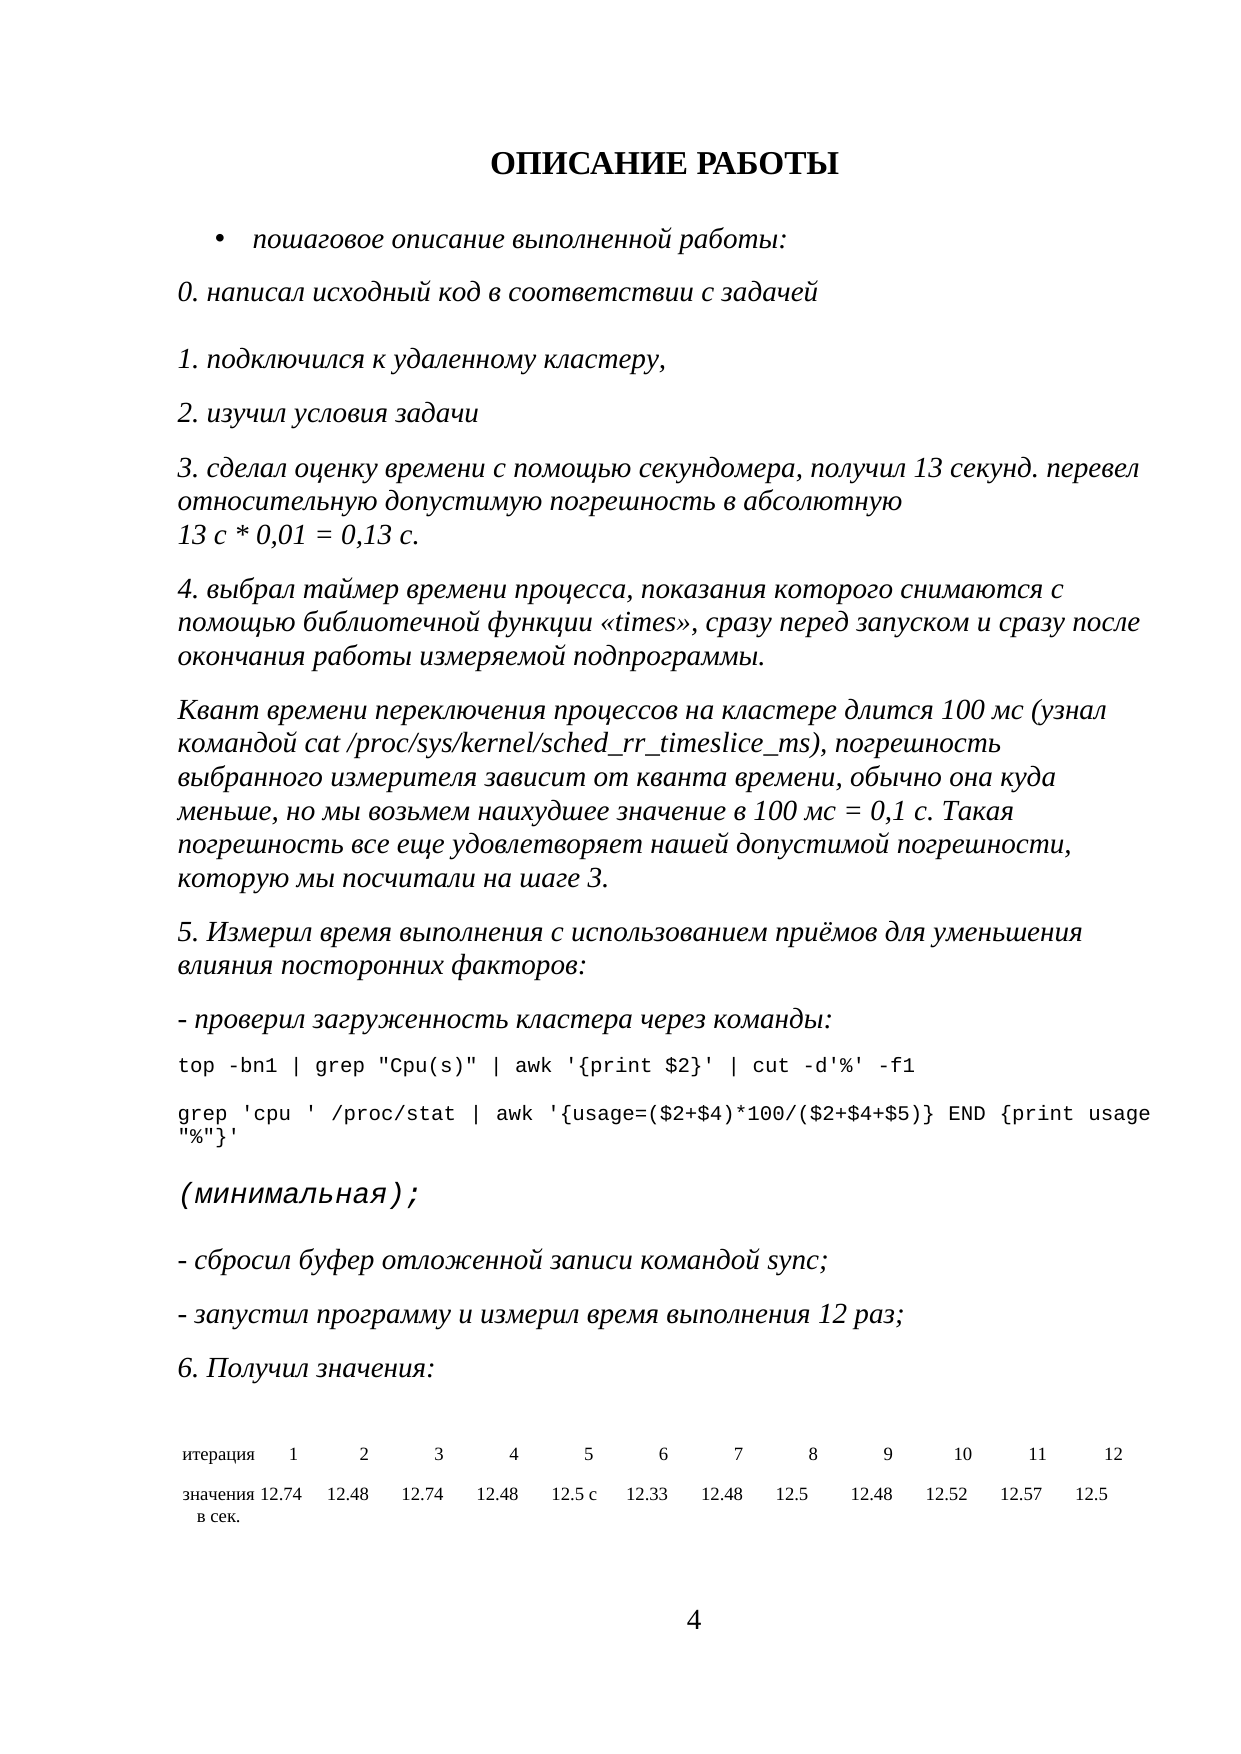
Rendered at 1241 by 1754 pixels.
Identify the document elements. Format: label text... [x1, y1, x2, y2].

table_header 4 [476, 1443, 551, 1483]
table_header 6 [626, 1443, 701, 1483]
table_header 12 [1075, 1443, 1152, 1483]
table_cell 12.48 [850, 1483, 925, 1536]
text (минимальная); [177, 1179, 1152, 1212]
text 2. изучил условия задачи [177, 396, 1152, 429]
text 1. подключился к удаленному кластеру, [177, 342, 1152, 375]
table_header 9 [850, 1443, 925, 1483]
text 0. написал исходный код в соответствии с задачей [177, 274, 1152, 308]
text 5. Измерил время выполнения с использованием приёмов для уменьшения влияния посторонних факторов: [177, 914, 1152, 981]
table_header итерация [177, 1443, 260, 1483]
table_cell 12.5 [1075, 1483, 1152, 1536]
text - сбросил буфер отложенной записи командой sync; [177, 1242, 1152, 1276]
list пошаговое описание выполненной работы: [215, 221, 1152, 255]
text grep 'cpu ' /proc/stat | awk '{usage=($2+$4)*100/($2+$4+$5)} END {print usage "%"}' [177, 1103, 1152, 1150]
table_cell 12.48 [327, 1483, 401, 1536]
table_header 7 [701, 1443, 775, 1483]
table_header 1 [260, 1443, 327, 1483]
text top -bn1 | grep "Cpu(s)" | awk '{print $2}' | cut -d'%' -f1 [177, 1055, 1152, 1079]
table_cell значения в сек. [177, 1483, 260, 1536]
table_cell 12.48 [476, 1483, 551, 1536]
table_header 2 [327, 1443, 401, 1483]
text 4. выбрал таймер времени процесса, показания которого снимаются с помощью библиотечной функции «times», сразу перед запуском и сразу после окончания работы измеряемой подпрограммы. [177, 571, 1152, 671]
table_cell 12.52 [925, 1483, 1000, 1536]
text - запустил программу и измерил время выполнения 12 раз; [177, 1296, 1152, 1329]
table_header 8 [775, 1443, 850, 1483]
table_cell 12.5 с [551, 1483, 626, 1536]
table_cell 12.74 [260, 1483, 327, 1536]
table_cell 12.5 [775, 1483, 850, 1536]
subtitle ОПИСАНИЕ РАБОТЫ [177, 143, 1152, 181]
text - проверил загруженность кластера через команды: [177, 1001, 1152, 1035]
table_header 5 [551, 1443, 626, 1483]
text 3. сделал оценку времени с помощью секундомера, получил 13 секунд. перевел относительную допустимую погрешность в абсолютную 13 с * 0,01 = 0,13 с. [177, 450, 1152, 550]
text 6. Получил значения: [177, 1350, 1152, 1384]
table_cell 12.33 [626, 1483, 701, 1536]
table_cell 12.48 [701, 1483, 775, 1536]
table_cell 12.74 [401, 1483, 476, 1536]
table_header 10 [925, 1443, 1000, 1483]
table_cell 12.57 [1000, 1483, 1075, 1536]
table_header 3 [401, 1443, 476, 1483]
text Квант времени переключения процессов на кластере длится 100 мс (узнал командой cat /proc/sys/kernel/sched_rr_timeslice_ms), погрешность выбранного измерителя зависит от кванта времени, обычно она куда меньше, но мы возьмем наихудшее значение в 100 мс = 0,1 с. Такая погрешность все еще удовлетворяет нашей допустимой погрешности, которую мы посчитали на шаге 3. [177, 692, 1152, 893]
table_header 11 [1000, 1443, 1075, 1483]
